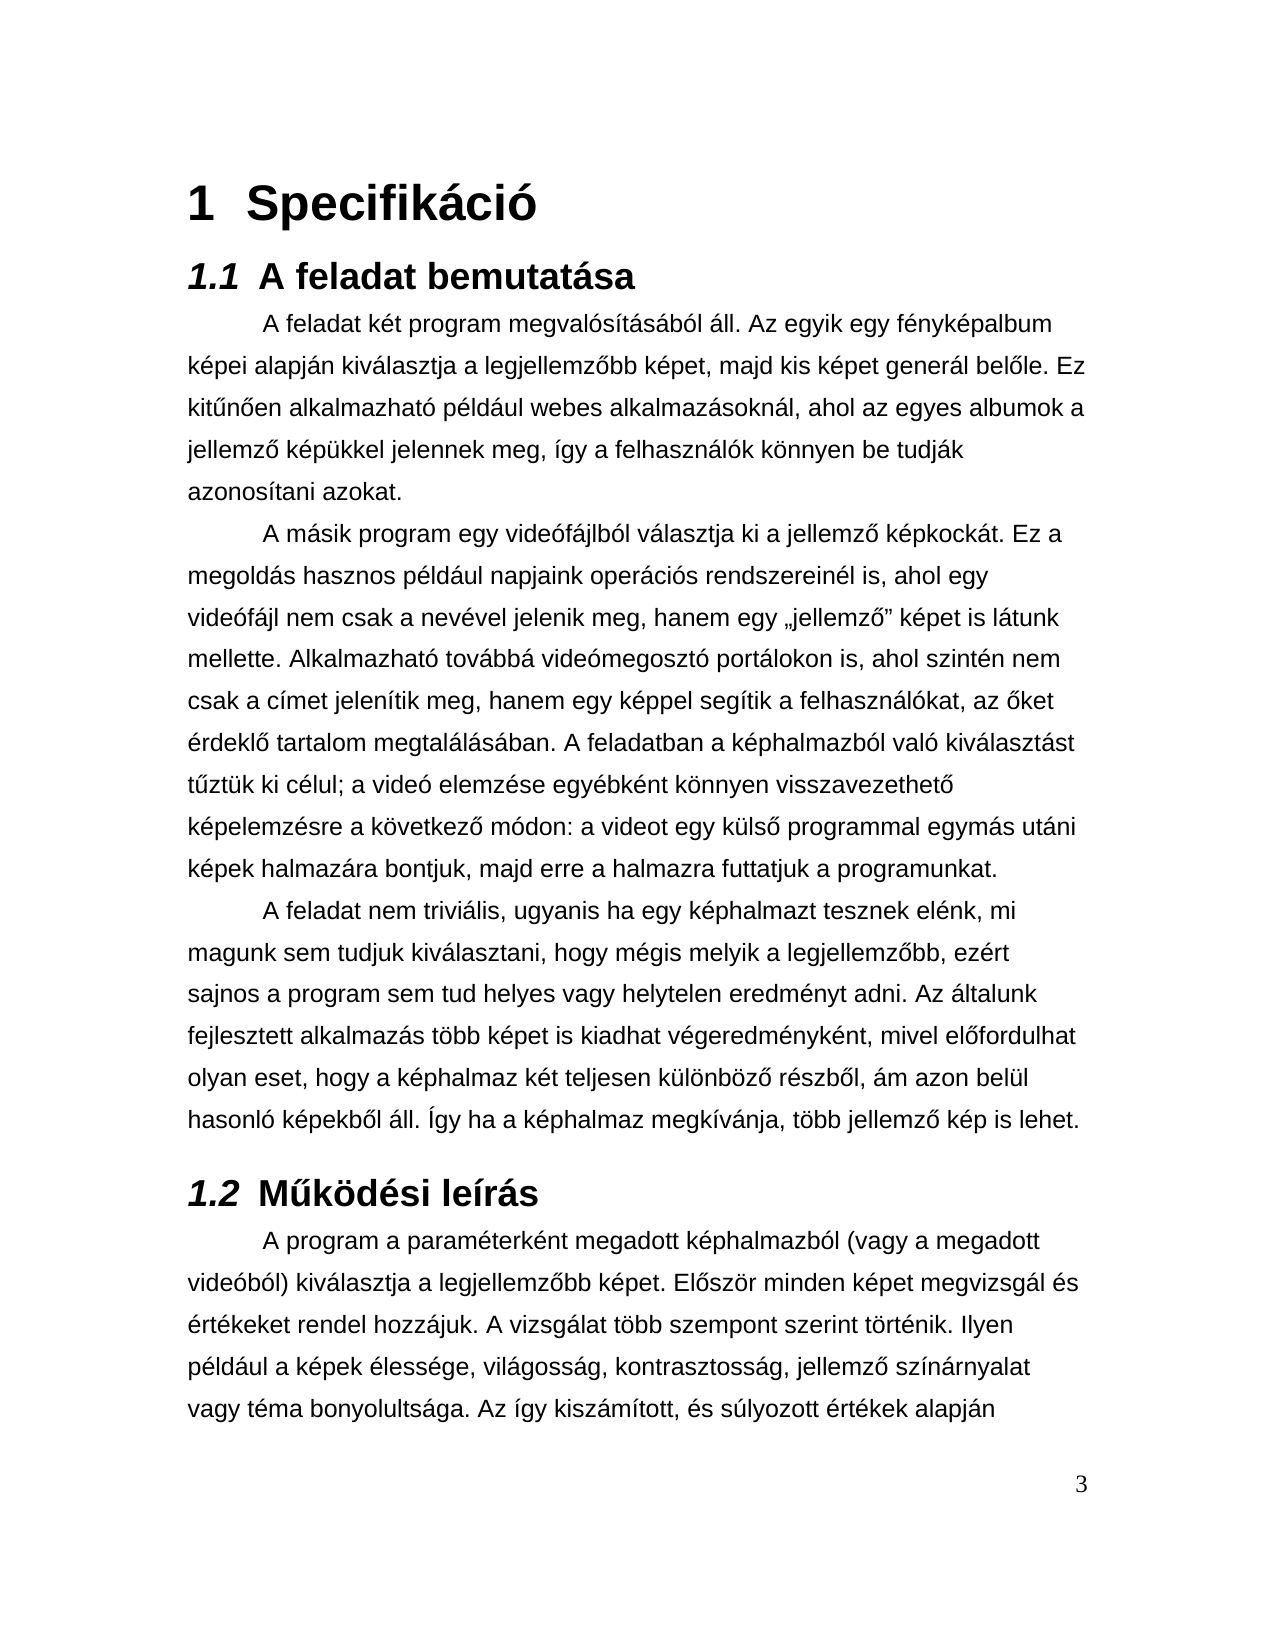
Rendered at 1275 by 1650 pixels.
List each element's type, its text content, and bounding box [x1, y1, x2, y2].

text A feladat nem triviális, ugyanis ha egy képhalmazt tesznek elénk, mi magunk sem tudjuk kiválasztani, hogy mégis melyik a legjellemzőbb, ezért sajnos a program sem tud helyes vagy helytelen eredményt adni. Az általunk fejlesztett alkalmazás több képet is kiadhat végeredményként, mivel előfordulhat olyan eset, hogy a képhalmaz két teljesen különböző részből, ám azon belül hasonló képekből áll. Így ha a képhalmaz megkívánja, több jellemző kép is lehet. [187, 896, 1087, 1134]
text A program a paraméterként megadott képhalmazból (vagy a megadott videóból) kiválasztja a legjellemzőbb képet. Először minden képet megvizsgál és értékeket rendel hozzájuk. A vizsgálat több szempont szerint történik. Ilyen például a képek élessége, világosság, kontrasztosság, jellemző színárnyalat vagy téma bonyolultsága. Az így kiszámított, és súlyozott értékek alapján [187, 1227, 1087, 1422]
subtitle Működési leírás [187, 1173, 1087, 1214]
text A másik program egy videófájlból választja ki a jellemző képkockát. Ez a megoldás hasznos például napjaink operációs rendszereinél is, ahol egy videófájl nem csak a nevével jelenik meg, hanem egy „jellemző” képet is látunk mellette. Alkalmazható továbbá videómegosztó portálokon is, ahol szintén nem csak a címet jelenítik meg, hanem egy képpel segítik a felhasználókat, az őket érdeklő tartalom megtalálásában. A feladatban a képhalmazból való kiválasztást tűztük ki célul; a videó elemzése egyébként könnyen visszavezethető képelemzésre a következő módon: a videot egy külső programmal egymás utáni képek halmazára bontjuk, majd erre a halmazra futtatjuk a programunkat. [187, 519, 1087, 882]
subtitle A feladat bemutatása [187, 256, 1087, 298]
text A feladat két program megvalósításából áll. Az egyik egy fényképalbum képei alapján kiválasztja a legjellemzőbb képet, majd kis képet generál belőle. Ez kitűnően alkalmazható például webes alkalmazásoknál, ahol az egyes albumok a jellemző képükkel jelennek meg, így a felhasználók könnyen be tudják azonosítani azokat. [187, 310, 1087, 506]
subtitle Specifikáció [187, 175, 1087, 231]
